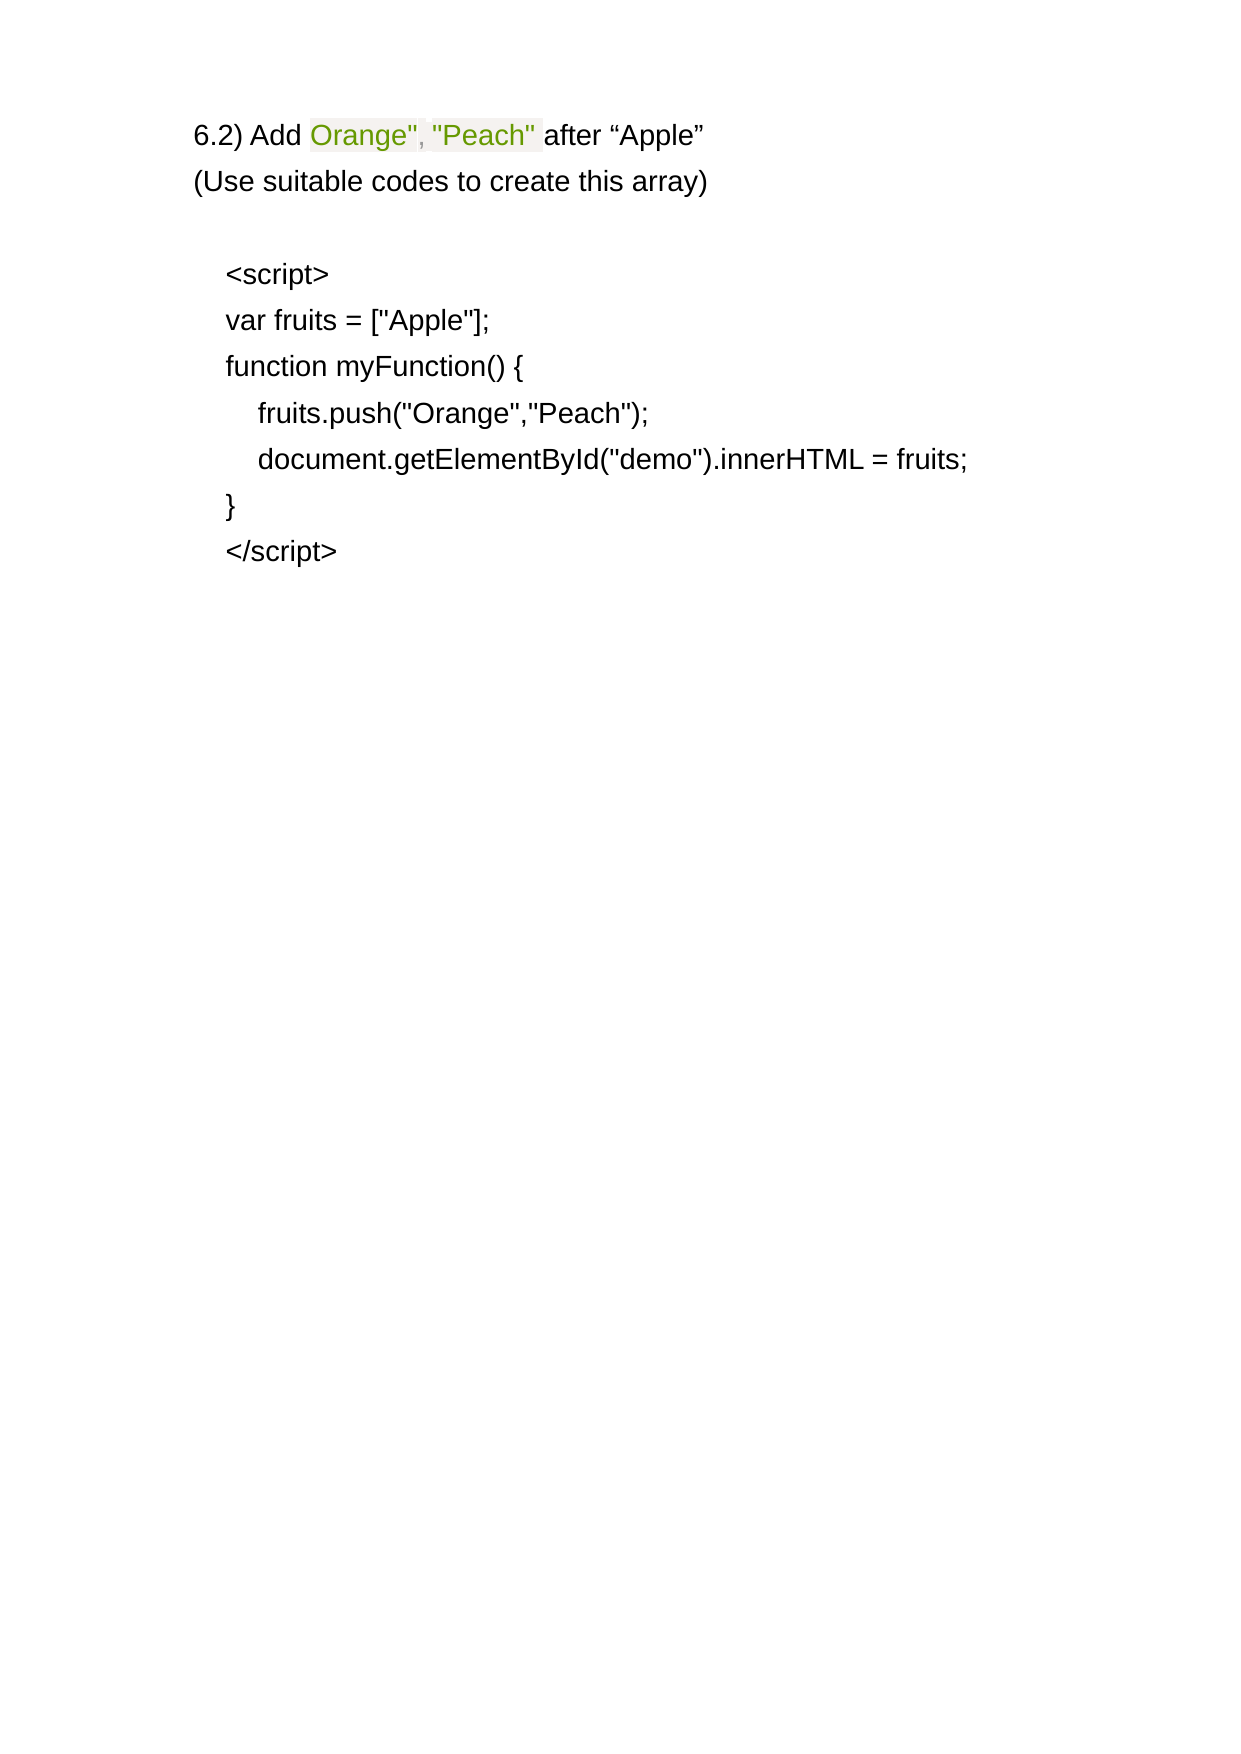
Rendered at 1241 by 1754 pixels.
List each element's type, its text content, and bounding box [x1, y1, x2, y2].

text 6.2) Add Orange", "Peach" after “Apple” [118, 118, 1122, 152]
text document.getElementById("demo").innerHTML = fruits; [118, 442, 1122, 475]
text (Use suitable codes to create this array) [118, 164, 1122, 198]
text function myFunction() { [118, 349, 1122, 383]
text </script> [118, 534, 1122, 568]
text fruits.push("Orange","Peach"); [118, 396, 1122, 429]
text } [118, 488, 1122, 522]
text var fruits = ["Apple"]; [118, 303, 1122, 337]
text <script> [118, 257, 1122, 290]
